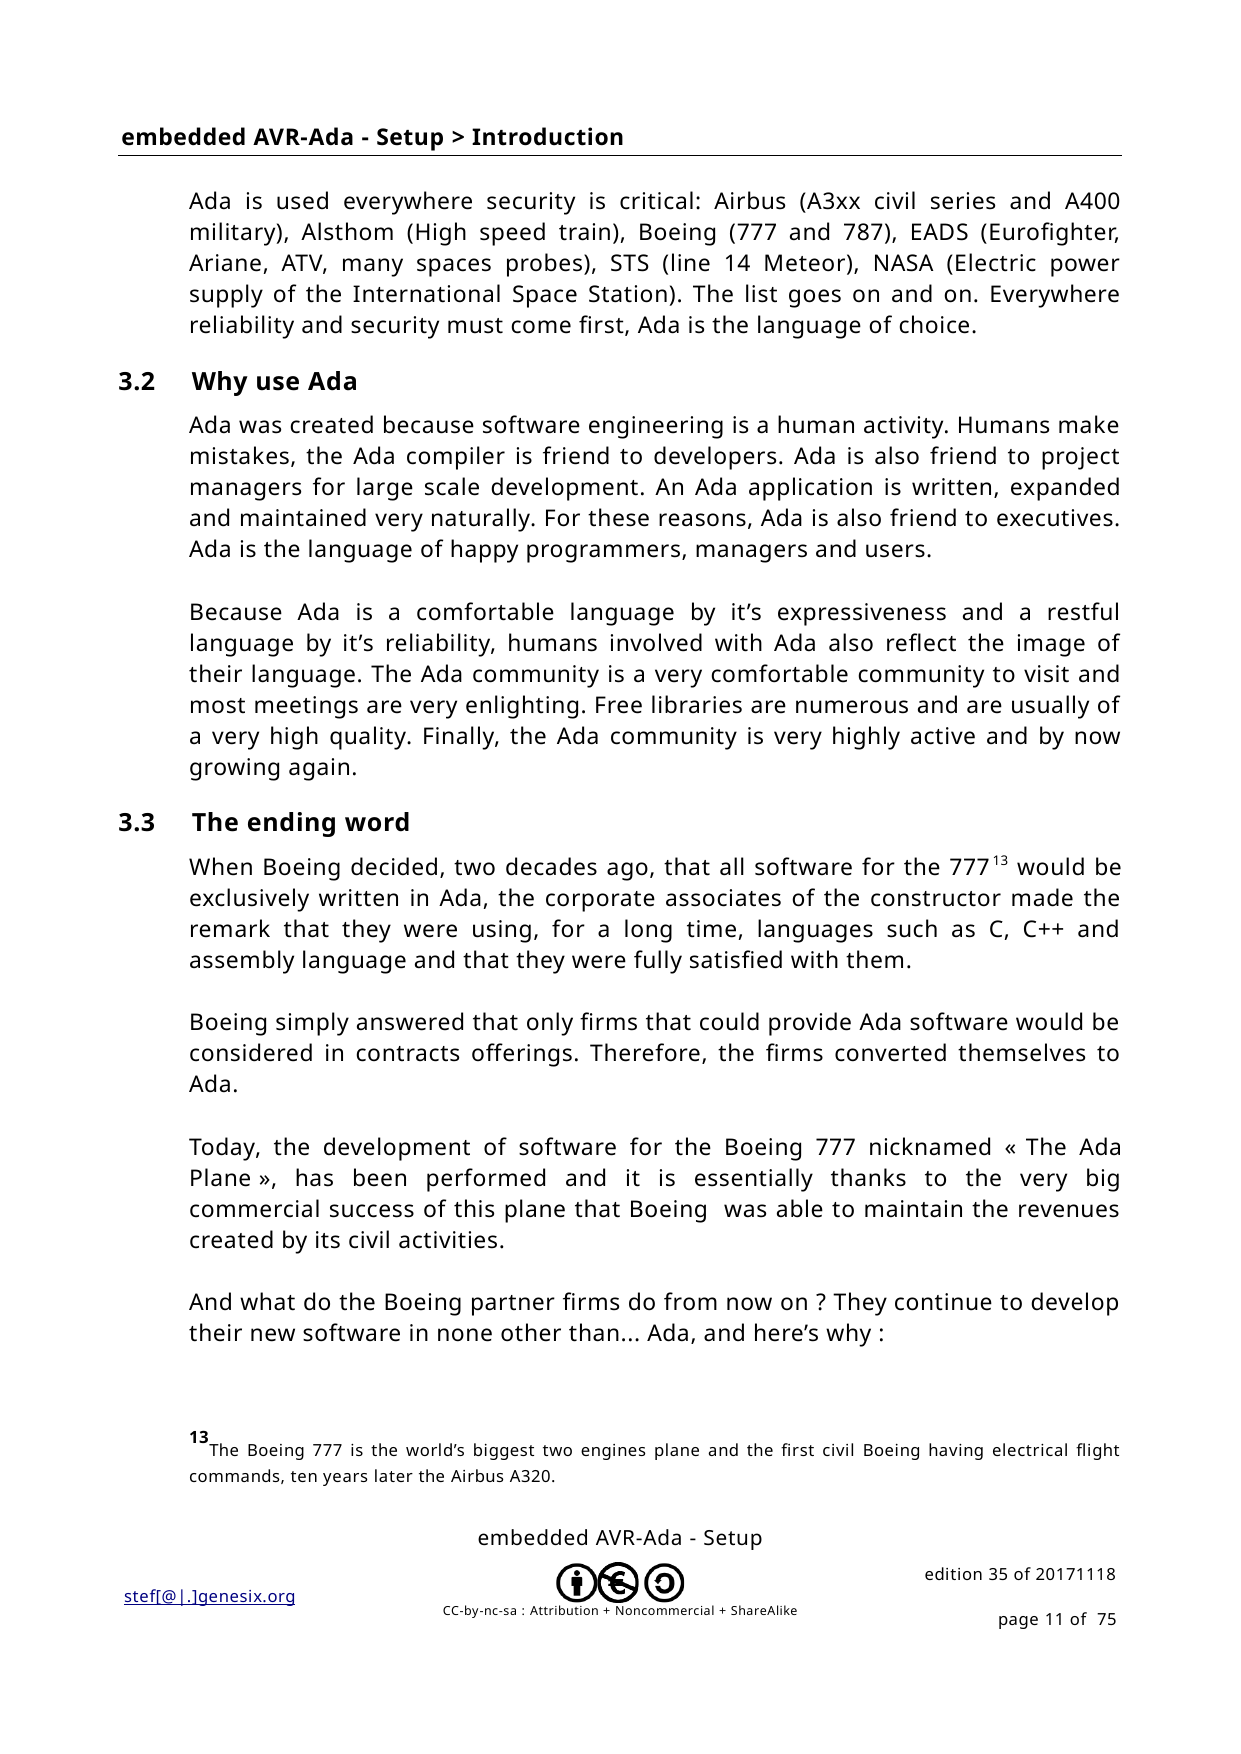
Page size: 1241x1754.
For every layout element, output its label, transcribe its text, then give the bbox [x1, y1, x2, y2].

text Ada was created because software engineering is a human activity. Humans make mistakes, the Ada compiler is friend to developers. Ada is also friend to project managers for large scale development. An Ada application is written, expanded and maintained very naturally. For these reasons, Ada is also friend to executives. Ada is the language of happy programmers, managers and users. [189, 409, 1122, 564]
text Today, the development of software for the Boeing 777 nicknamed « The Ada Plane », has been performed and it is essentially thanks to the very big commercial success of this plane that Boeing was able to maintain the revenues created by its civil activities. [189, 1130, 1122, 1254]
subtitle Why use Ada [118, 363, 1122, 397]
text Boeing simply answered that only firms that could provide Ada software would be considered in contracts offerings. Therefore, the firms converted themselves to Ada. [189, 1006, 1122, 1099]
picture [643, 1562, 685, 1603]
text And what do the Boeing partner firms do from now on ? They continue to develop their new software in none other than... Ada, and here’s why : [189, 1286, 1122, 1348]
subtitle The ending word [118, 805, 1122, 839]
text When Boeing decided, two decades ago, that all software for the 777 would be exclusively written in Ada, the corporate associates of the constructor made the remark that they were using, for a long time, languages such as C, C++ and assembly language and that they were fully satisfied with them. [189, 851, 1122, 975]
picture [555, 1562, 639, 1603]
text Ada is used everywhere security is critical: Airbus (A3xx civil series and A400 military), Alsthom (High speed train), Boeing (777 and 787), EADS (Eurofighter, Ariane, ATV, many spaces probes), STS (line 14 Meteor), NASA (Electric power supply of the International Space Station). The list goes on and on. Everywhere reliability and security must come first, Ada is the language of choice. [189, 184, 1122, 340]
text Because Ada is a comfortable language by it’s expressiveness and a restful language by it’s reliability, humans involved with Ada also reflect the image of their language. The Ada community is a very comfortable community to visit and most meetings are very enlighting. Free libraries are numerous and are usually of a very high quality. Finally, the Ada community is very highly active and by now growing again. [189, 595, 1122, 782]
text The Boeing 777 is the world’s biggest two engines plane and the first civil Boeing having electrical flight commands, ten years later the Airbus A320. [189, 1425, 1122, 1487]
